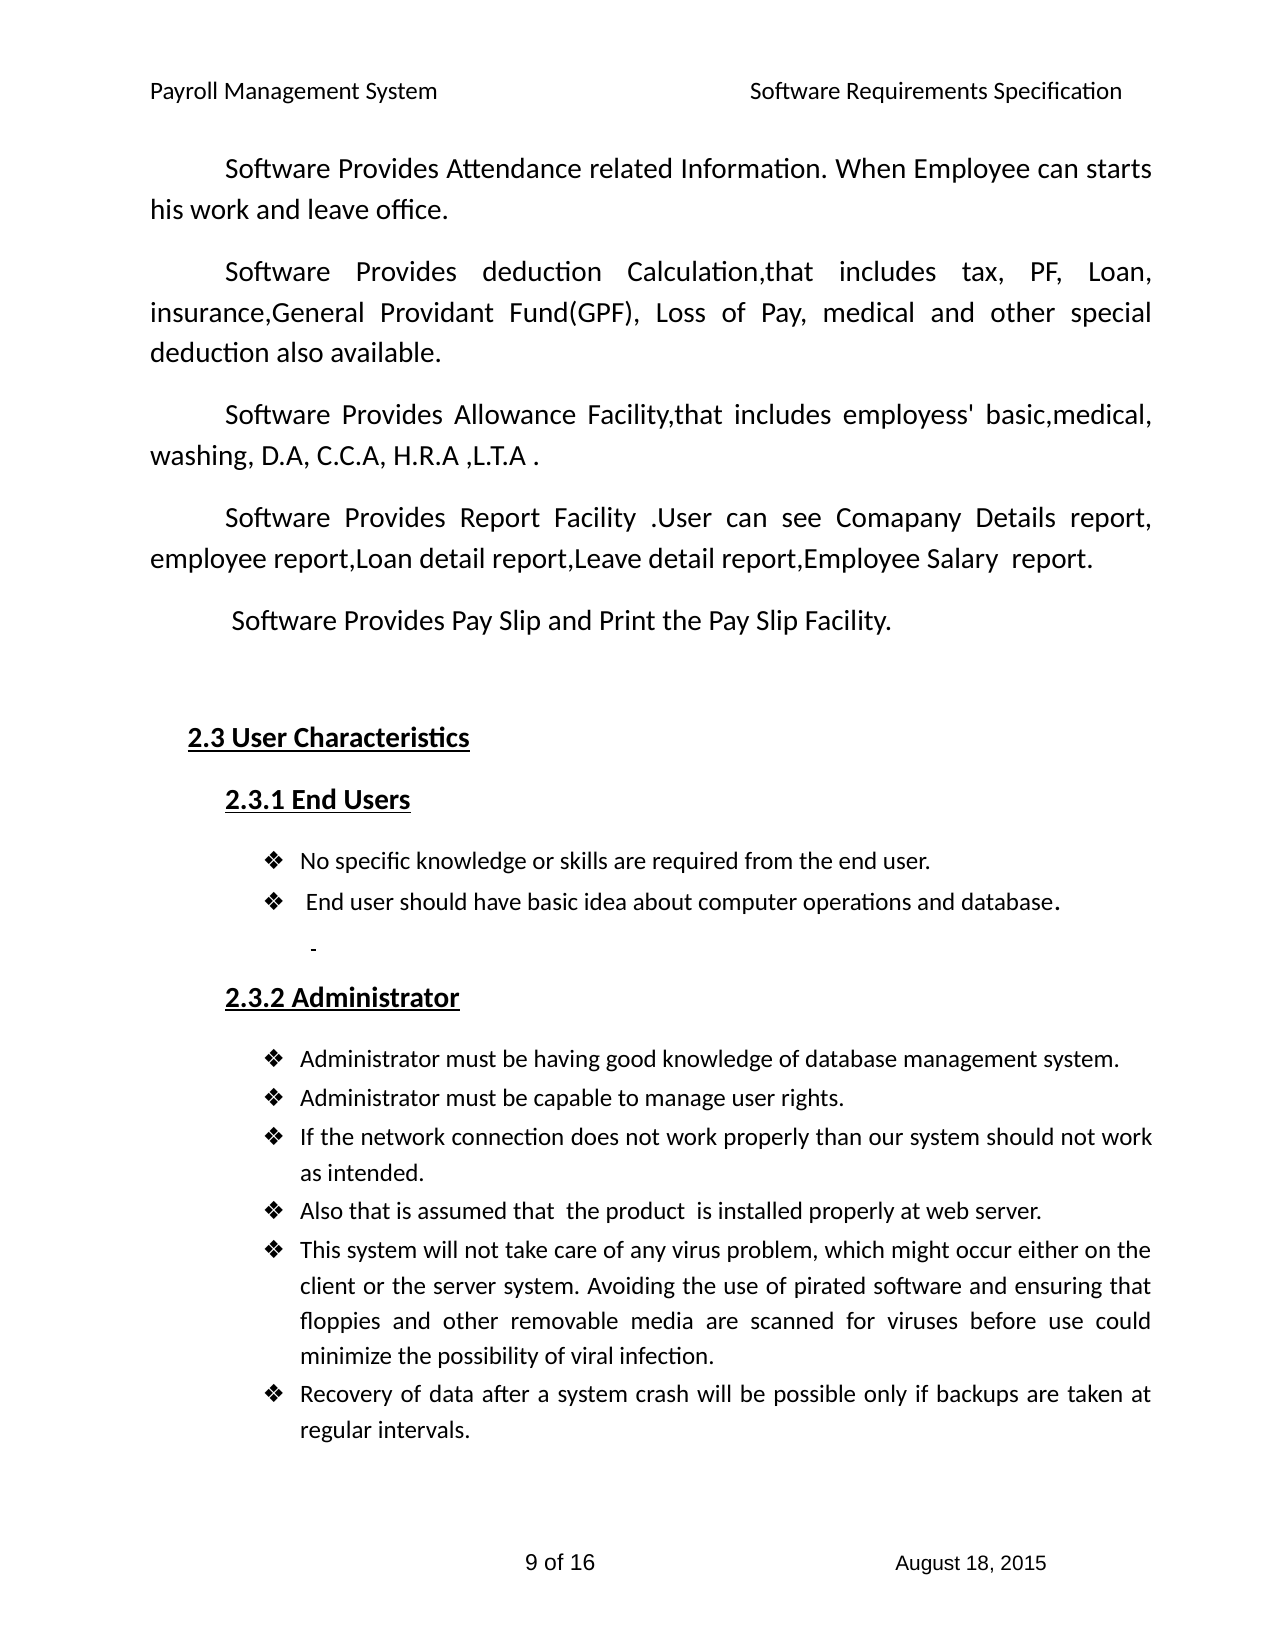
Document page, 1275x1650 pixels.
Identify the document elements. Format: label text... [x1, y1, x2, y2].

text 2.3 User Characteristics [150, 719, 1153, 755]
list No specific knowledge or skills are required from the end user. [262, 843, 1153, 877]
text Software Provides Pay Slip and Print the Pay Slip Facility. [150, 602, 1153, 637]
text Software Provides deduction Calculation,that includes tax, PF, Loan, insurance,General Providant Fund(GPF), Loss of Pay, medical and other special deduction also available. [150, 253, 1153, 370]
list If the network connection does not work properly than our system should not work as intended. [262, 1119, 1153, 1188]
list This system will not take care of any virus problem, which might occur either on the client or the server system. Avoiding the use of pirated software and ensuring that floppies and other removable media are scanned for viruses before use could minimize the possibility of viral infection. [262, 1232, 1153, 1371]
text 2.3.1 End Users [150, 781, 1153, 817]
text Software Provides Attendance related Information. When Employee can starts his work and leave office. [150, 150, 1153, 227]
text Software Provides Report Facility .User can see Comapany Details report, employee report,Loan detail report,Leave detail report,Employee Salary report. [150, 499, 1153, 576]
list Recovery of data after a system crash will be possible only if backups are taken at regular intervals. [262, 1375, 1153, 1444]
text 2.3.2 Administrator [150, 979, 1153, 1014]
list End user should have basic idea about computer operations and database. [262, 882, 1153, 918]
list Administrator must be having good knowledge of database management system. [262, 1041, 1153, 1075]
list Administrator must be capable to manage user rights. [262, 1080, 1153, 1114]
list Also that is assumed that the product is installed properly at web server. [262, 1192, 1153, 1227]
text Software Provides Allowance Facility,that includes employess' basic,medical, washing, D.A, C.C.A, H.R.A ,L.T.A . [150, 396, 1153, 473]
